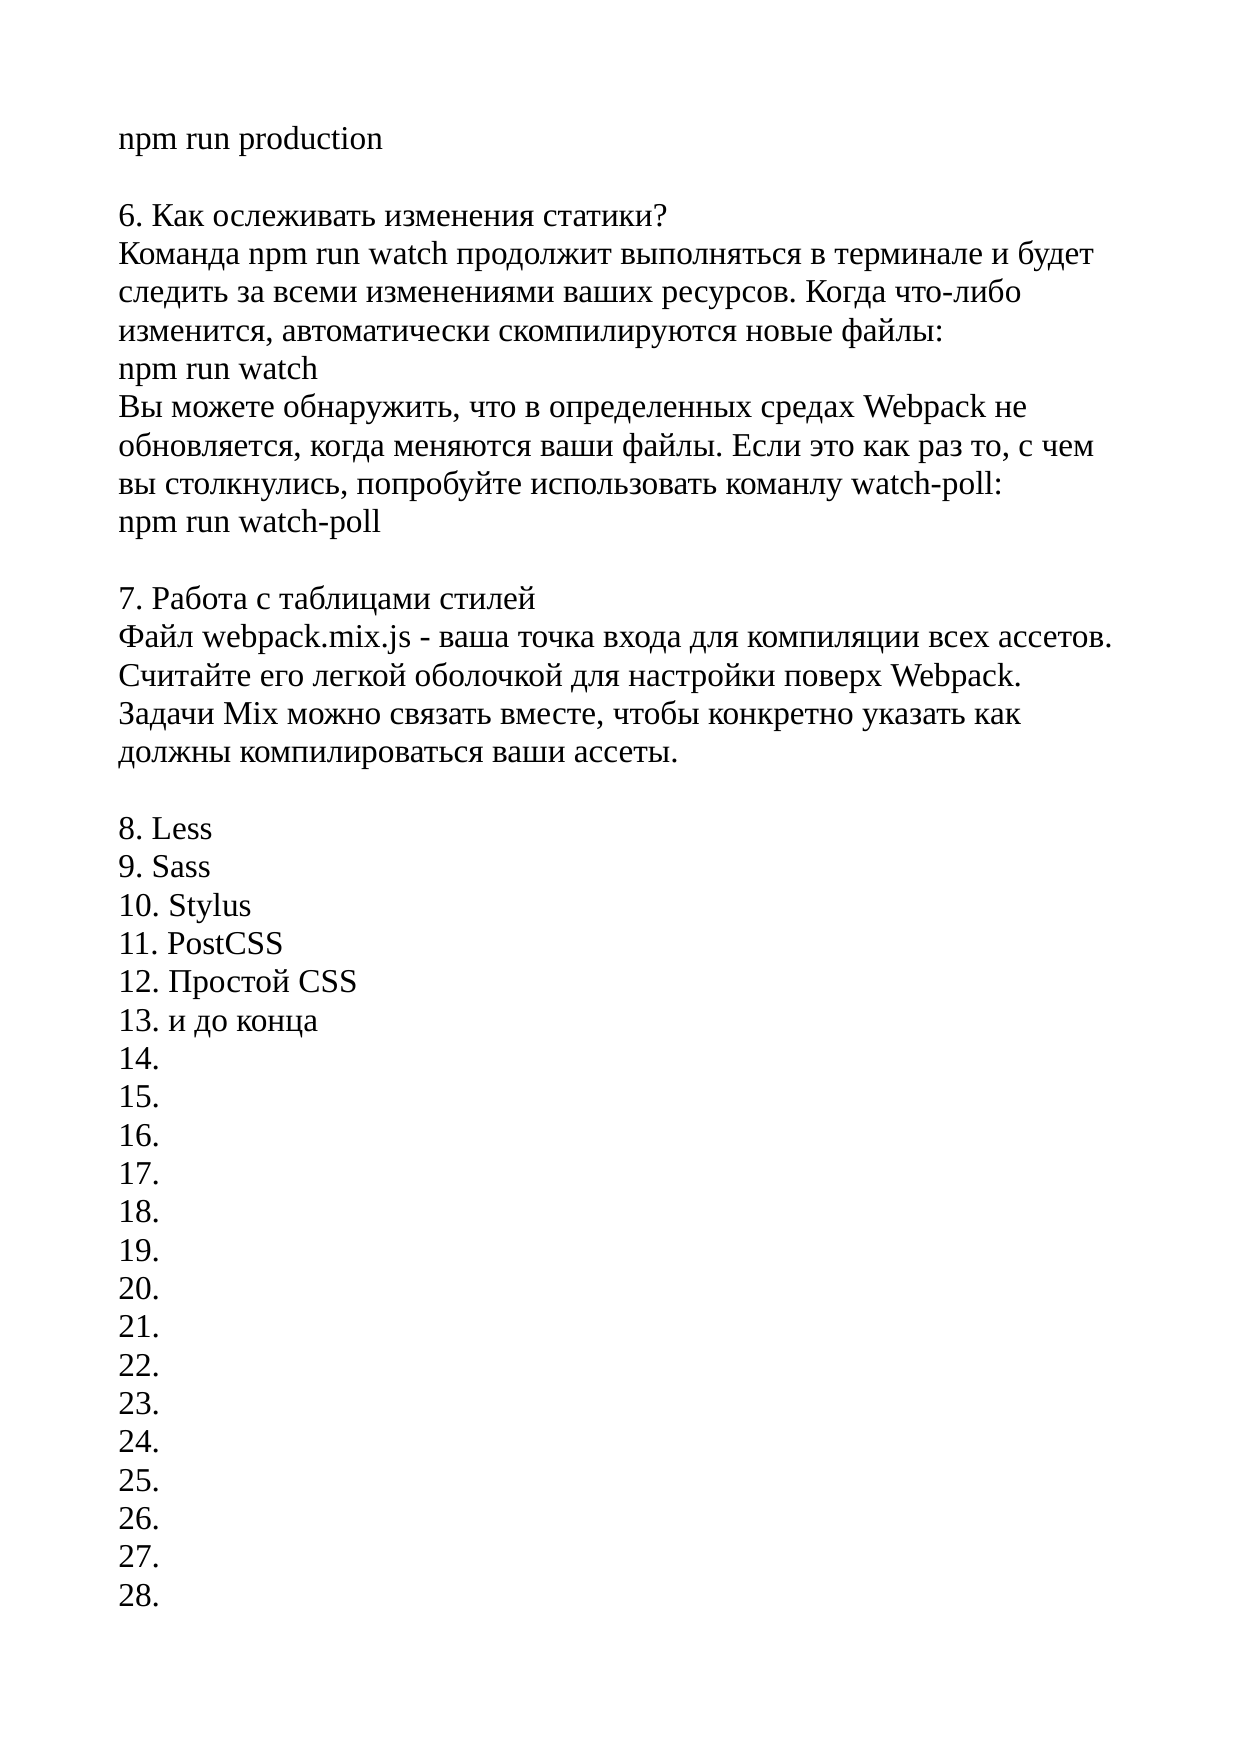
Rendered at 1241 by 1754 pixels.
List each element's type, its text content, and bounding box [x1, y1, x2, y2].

text 24. [118, 1421, 1122, 1460]
text npm run watch-poll [118, 501, 1122, 540]
text 10. Stylus [118, 885, 1122, 923]
text 21. [118, 1306, 1122, 1345]
text 16. [118, 1115, 1122, 1153]
text 18. [118, 1191, 1122, 1230]
text 20. [118, 1268, 1122, 1306]
text 28. [118, 1575, 1122, 1613]
text Файл webpack.mix.js - ваша точка входа для компиляции всех ассетов. Считайте его легкой оболочкой для настройки поверх Webpack. Задачи Mix можно связать вместе, чтобы конкретно указать как должны компилироваться ваши ассеты. [118, 616, 1122, 770]
text 14. [118, 1038, 1122, 1076]
text 6. Как ослеживать изменения статики? [118, 195, 1122, 233]
text 23. [118, 1383, 1122, 1421]
text npm run watch [118, 348, 1122, 386]
text npm run production [118, 118, 1122, 156]
text 26. [118, 1498, 1122, 1536]
text 27. [118, 1536, 1122, 1575]
text Вы можете обнаружить, что в определенных средах Webpack не обновляется, когда меняются ваши файлы. Если это как раз то, с чем вы столкнулись, попробуйте использовать команлу watch-poll: [118, 386, 1122, 501]
text 15. [118, 1076, 1122, 1115]
text 17. [118, 1153, 1122, 1191]
text 8. Less [118, 808, 1122, 846]
text 11. PostCSS [118, 923, 1122, 961]
text Команда npm run watch продолжит выполняться в терминале и будет следить за всеми изменениями ваших ресурсов. Когда что-либо изменится, автоматически скомпилируются новые файлы: [118, 233, 1122, 348]
text 9. Sass [118, 846, 1122, 885]
text 25. [118, 1460, 1122, 1498]
text 19. [118, 1230, 1122, 1268]
text 22. [118, 1345, 1122, 1383]
text 7. Работа с таблицами стилей [118, 578, 1122, 616]
text 13. и до конца [118, 1000, 1122, 1038]
text 12. Простой CSS [118, 961, 1122, 1000]
